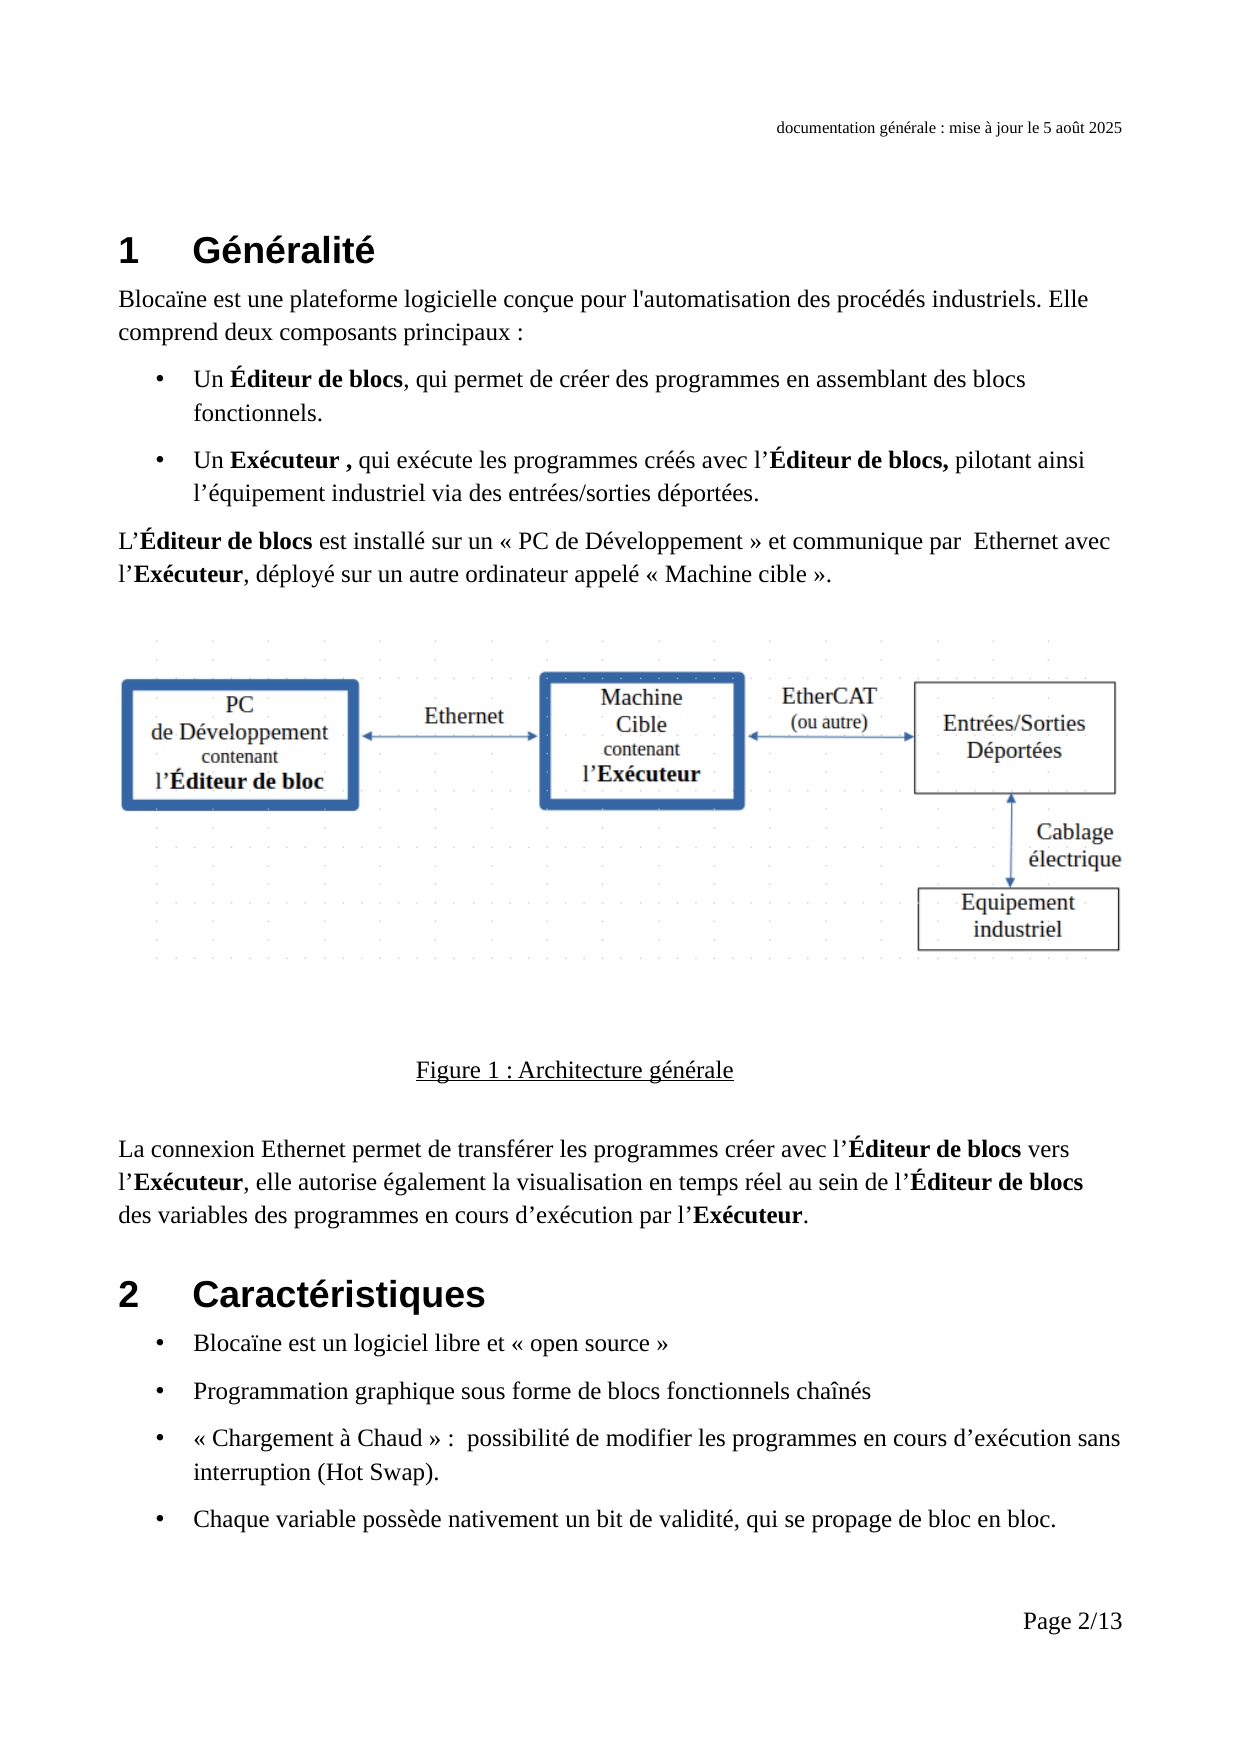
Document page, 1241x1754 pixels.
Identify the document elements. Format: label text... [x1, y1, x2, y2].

list Programmation graphique sous forme de blocs fonctionnels chaînés [156, 1376, 1122, 1405]
picture [118, 631, 1123, 969]
text L’Éditeur de blocs est installé sur un « PC de Développement » et communique par Ethernet avec l’Exécuteur, déployé sur un autre ordinateur appelé « Machine cible ». [118, 526, 1122, 588]
list Blocaïne est un logiciel libre et « open source » [156, 1328, 1122, 1357]
list Chaque variable possède nativement un bit de validité, qui se propage de bloc en bloc. [156, 1504, 1122, 1533]
list « Chargement à Chaud » : possibilité de modifier les programmes en cours d’exécution sans interruption (Hot Swap). [156, 1423, 1122, 1485]
subtitle Généralité [118, 228, 1122, 271]
text La connexion Ethernet permet de transférer les programmes créer avec l’Éditeur de blocs vers l’Exécuteur, elle autorise également la visualisation en temps réel au sein de l’Éditeur de blocs des variables des programmes en cours d’exécution par l’Exécuteur. [118, 1134, 1122, 1229]
list Un Éditeur de blocs, qui permet de créer des programmes en assemblant des blocs fonctionnels. [156, 364, 1122, 426]
list Un Exécuteur , qui exécute les programmes créés avec l’Éditeur de blocs, pilotant ainsi l’équipement industriel via des entrées/sorties déportées. [156, 445, 1122, 507]
text Blocaïne est une plateforme logicielle conçue pour l'automatisation des procédés industriels. Elle comprend deux composants principaux : [118, 284, 1122, 346]
subtitle Caractéristiques [118, 1273, 1122, 1316]
